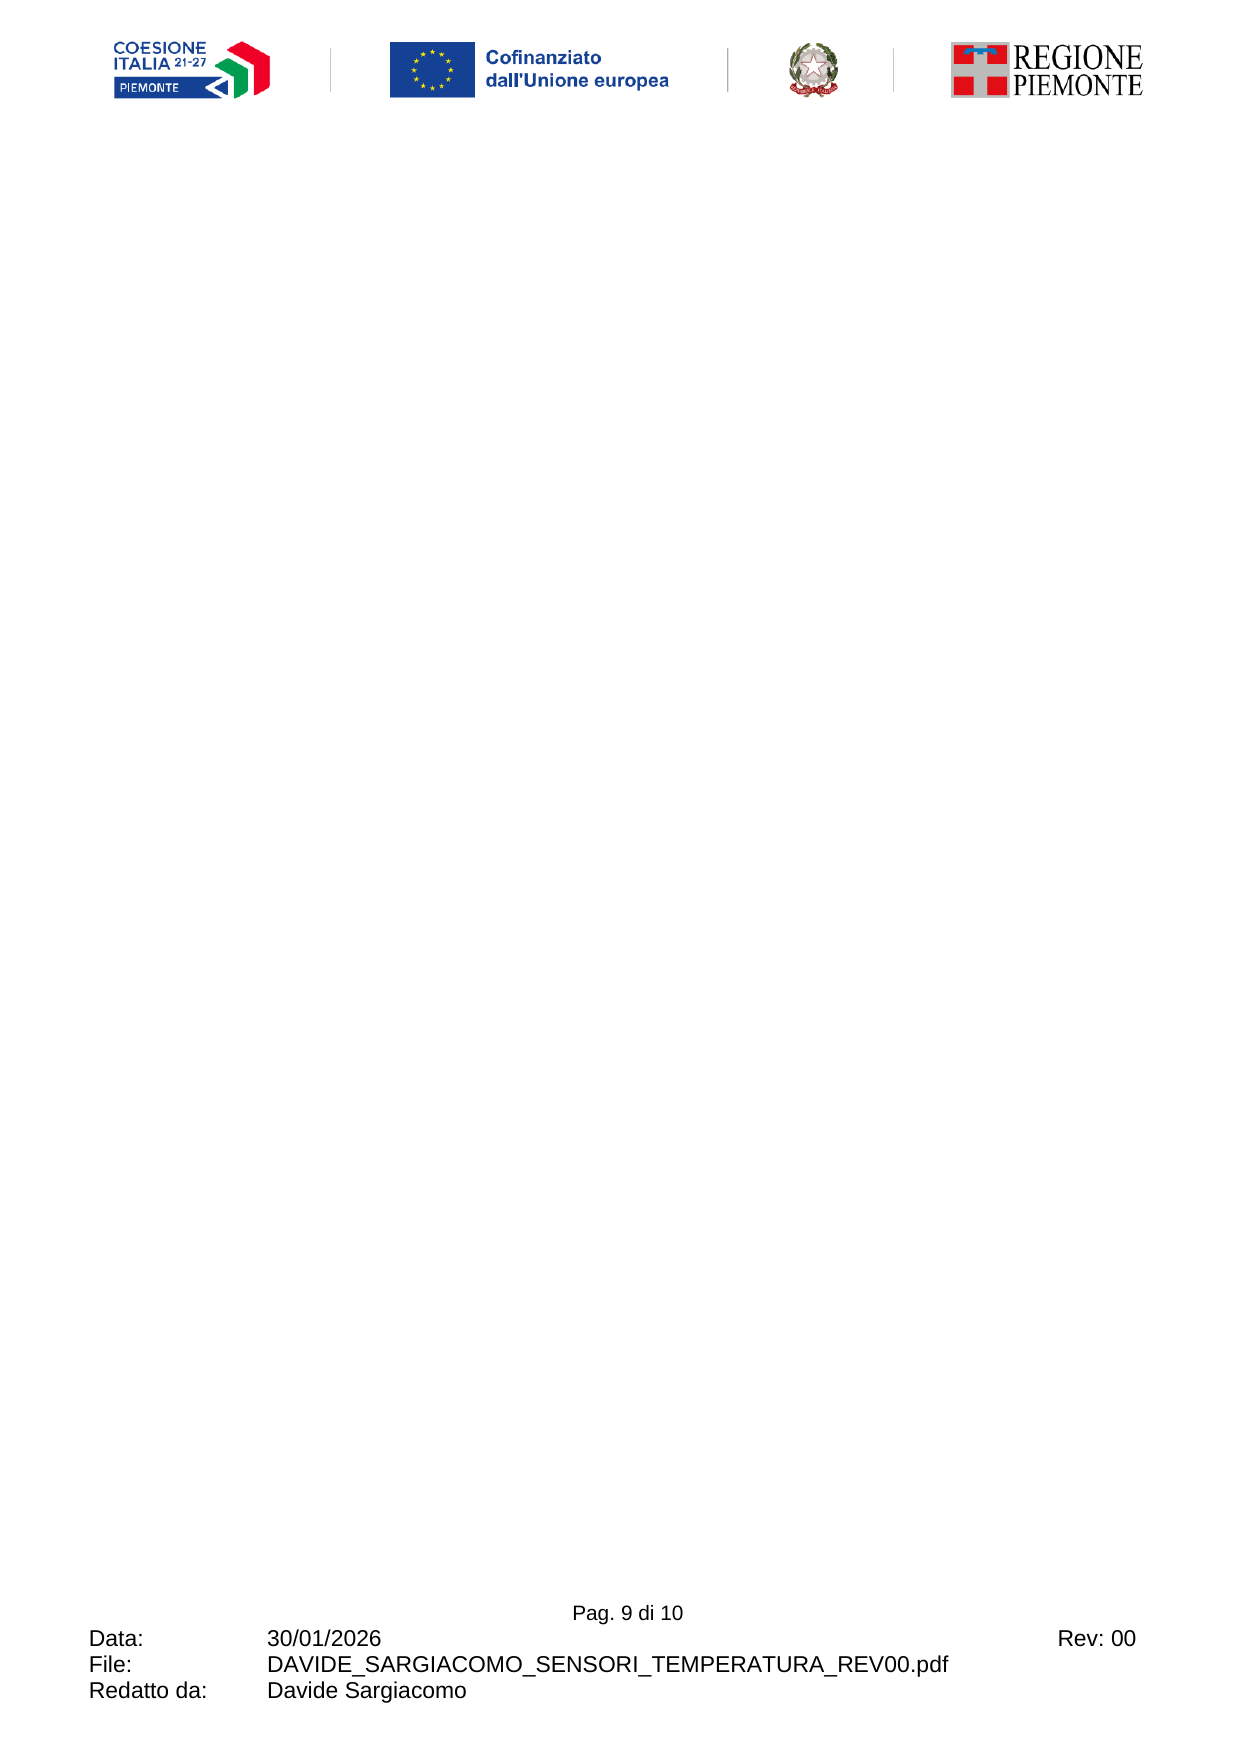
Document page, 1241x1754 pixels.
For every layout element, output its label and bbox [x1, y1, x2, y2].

picture [108, 29, 1147, 119]
